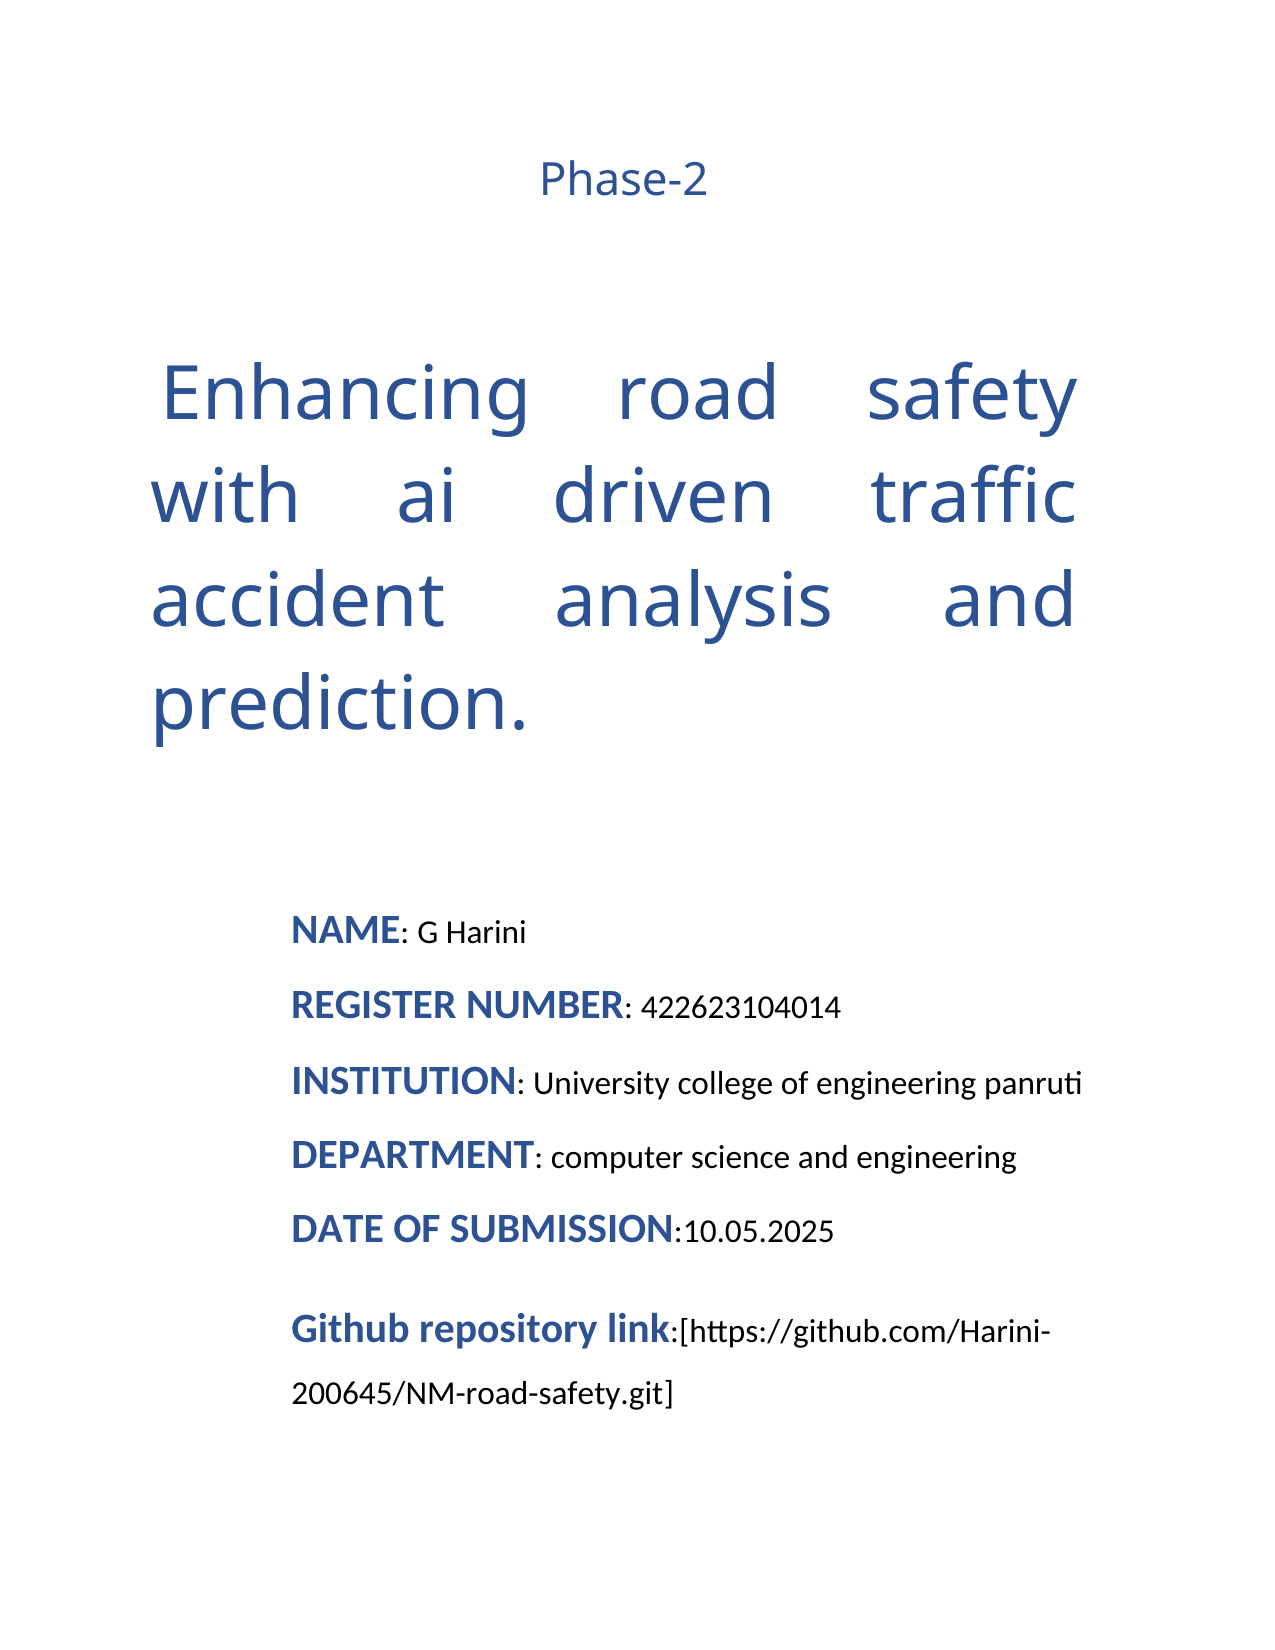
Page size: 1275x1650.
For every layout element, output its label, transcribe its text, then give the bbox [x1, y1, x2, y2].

text NAME: G Harini [291, 903, 1133, 954]
text REGISTER NUMBER: 422623104014 [291, 978, 1133, 1029]
text INSTITUTION: University college of engineering panruti DEPARTMENT: computer science and engineering DATE OF SUBMISSION:10.05.2025 [291, 1054, 1107, 1253]
text Github repository link:[https://github.com/Harini-200645/NM-road-safety.git] [291, 1302, 1073, 1413]
title Enhancing road safety with ai driven traffic accident analysis and prediction. [150, 339, 1078, 751]
text Phase-2 [129, 146, 1119, 209]
